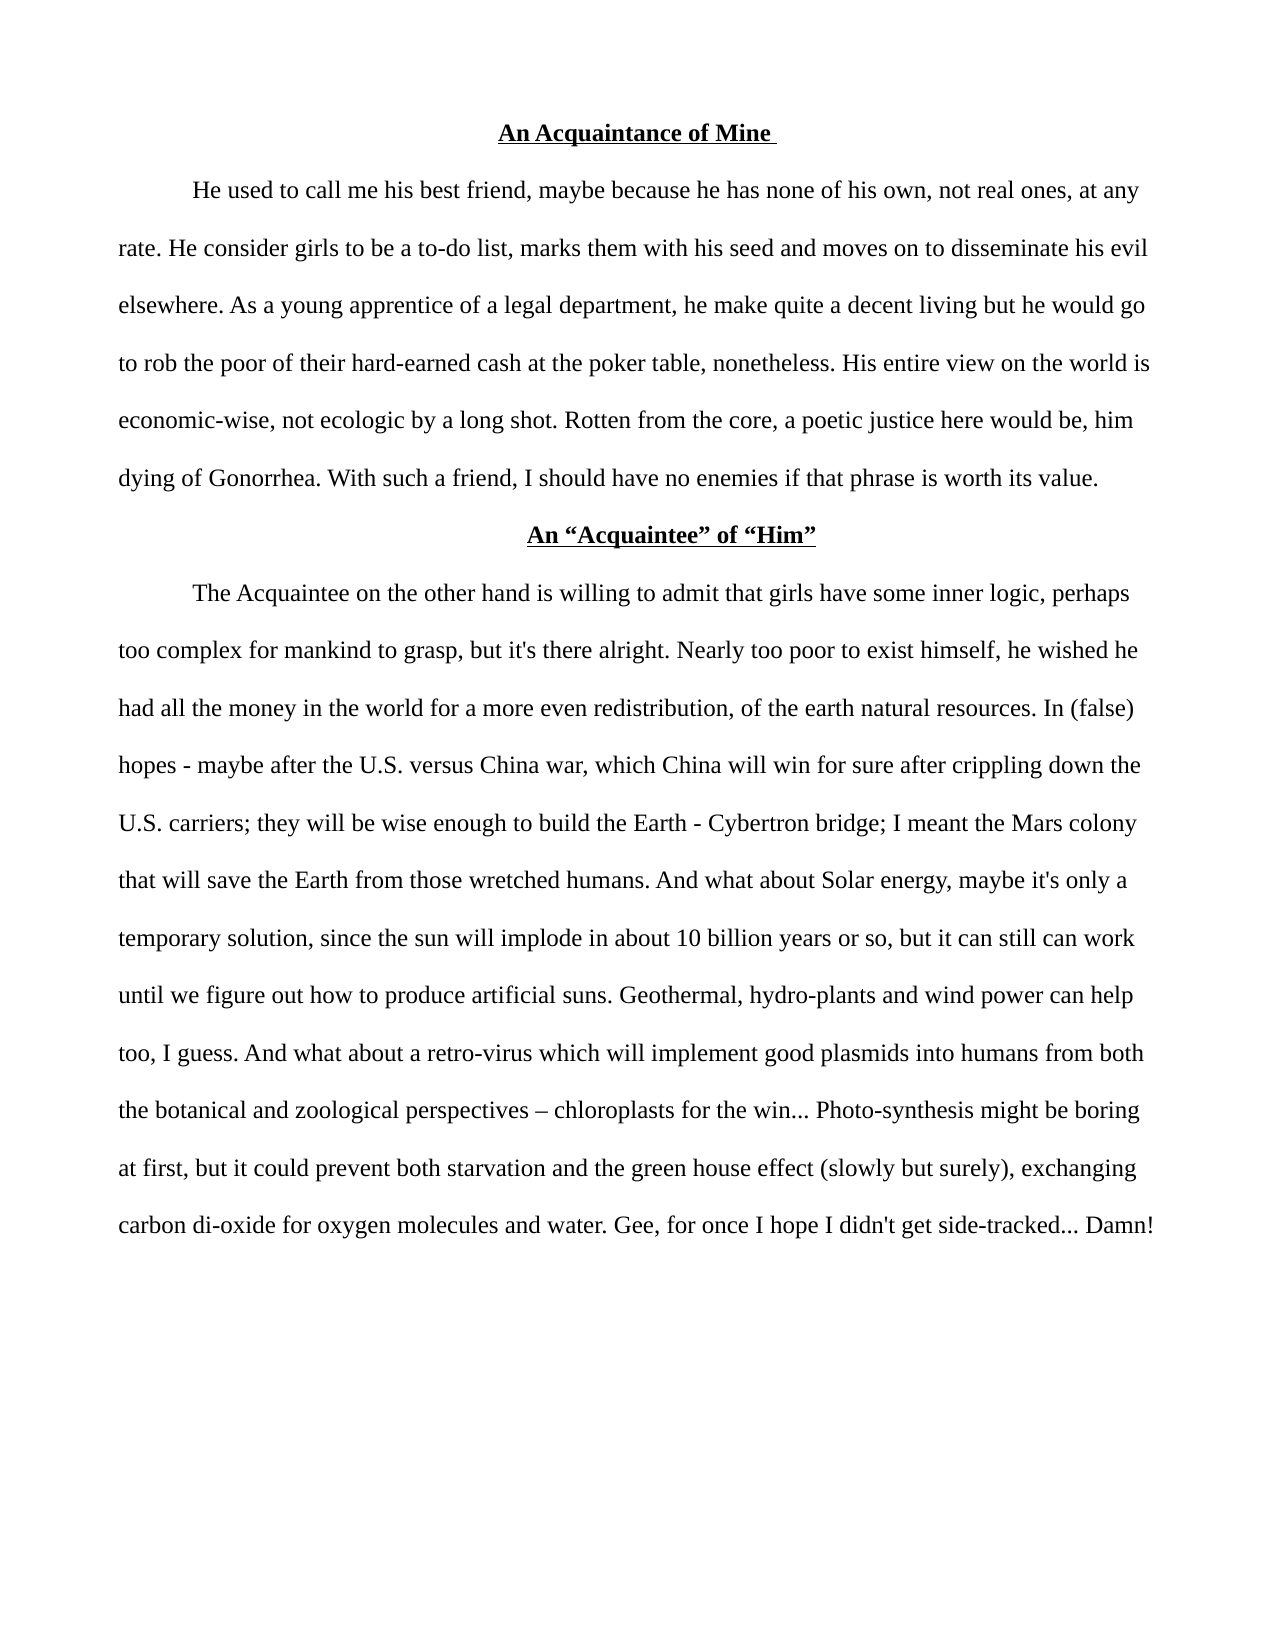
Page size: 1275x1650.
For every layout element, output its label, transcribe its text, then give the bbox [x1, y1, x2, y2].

text An “Acquaintee” of “Him” [118, 521, 1157, 549]
text An Acquaintance of Mine [118, 118, 1157, 147]
text The Acquaintee on the other hand is willing to admit that girls have some inner logic, perhaps too complex for mankind to grasp, but it's there alright. Nearly too poor to exist himself, he wished he had all the money in the world for a more even redistribution, of the earth natural resources. In (false) hopes - maybe after the U.S. versus China war, which China will win for sure after crippling down the U.S. carriers; they will be wise enough to build the Earth - Cybertron bridge; I meant the Mars colony that will save the Earth from those wretched humans. And what about Solar energy, maybe it's only a temporary solution, since the sun will implode in about 10 billion years or so, but it can still can work until we figure out how to produce artificial suns. Geothermal, hydro-plants and wind power can help too, I guess. And what about a retro-virus which will implement good plasmids into humans from both the botanical and zoological perspectives – chloroplasts for the win... Photo-synthesis might be boring at first, but it could prevent both starvation and the green house effect (slowly but surely), exchanging carbon di-oxide for oxygen molecules and water. Gee, for once I hope I didn't get side-tracked... Damn! [118, 578, 1157, 1239]
text He used to call me his best friend, maybe because he has none of his own, not real ones, at any rate. He consider girls to be a to-do list, marks them with his seed and moves on to disseminate his evil elsewhere. As a young apprentice of a legal department, he make quite a decent living but he would go to rob the poor of their hard-earned cash at the poker table, nonetheless. His entire view on the world is economic-wise, not ecologic by a long shot. Rotten from the core, a poetic justice here would be, him dying of Gonorrhea. With such a friend, I should have no enemies if that phrase is worth its value. [118, 176, 1157, 492]
